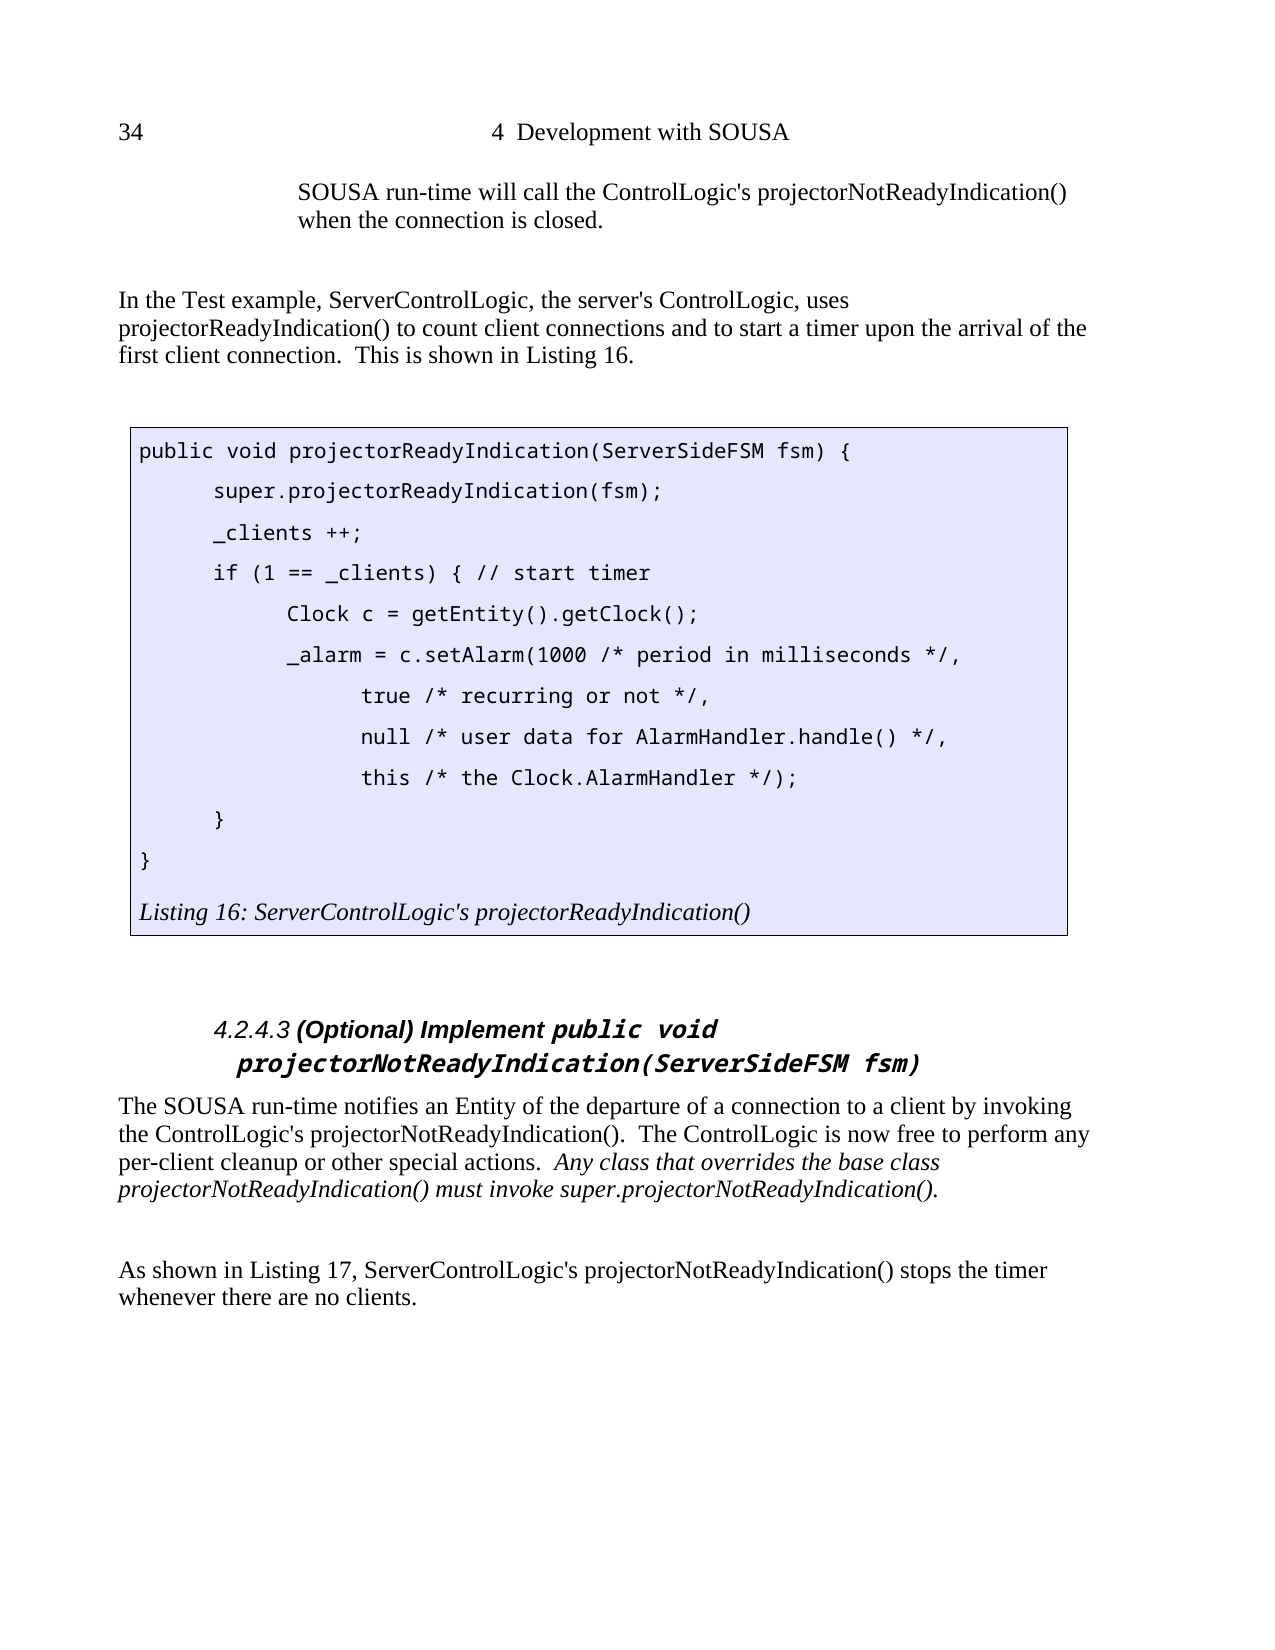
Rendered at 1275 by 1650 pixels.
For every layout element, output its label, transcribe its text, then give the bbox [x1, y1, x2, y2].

text if (1 == _clients) { // start timer [139, 558, 1058, 587]
text } [139, 845, 1058, 873]
text } [139, 804, 1058, 833]
text null /* user data for AlarmHandler.handle() */, [139, 722, 1058, 751]
list SOUSA run-time will call the ControlLogic's projectorNotReadyIndication() when the connection is closed. [274, 178, 1096, 233]
subtitle (Optional) Implement public void projectorNotReadyIndication(ServerSideFSM fsm) [207, 1012, 1096, 1080]
text In the Test example, ServerControlLogic, the server's ControlLogic, uses projectorReadyIndication() to count client connections and to start a timer upon the arrival of the first client connection. This is shown in Listing 16. [118, 286, 1096, 369]
text _clients ++; [139, 518, 1058, 546]
text true /* recurring or not */, [139, 681, 1058, 710]
text public void projectorReadyIndication(ServerSideFSM fsm) { [139, 436, 1058, 464]
list Listing 16: ServerControlLogic's projectorReadyIndication() [139, 898, 1058, 926]
text super.projectorReadyIndication(fsm); [139, 477, 1058, 505]
text The SOUSA run-time notifies an Entity of the departure of a connection to a client by invoking the ControlLogic's projectorNotReadyIndication(). The ControlLogic is now free to perform any per-client cleanup or other special actions. Any class that overrides the base class projectorNotReadyIndication() must invoke super.projectorNotReadyIndication(). [118, 1092, 1096, 1203]
text _alarm = c.setAlarm(1000 /* period in milliseconds */, [139, 640, 1058, 669]
text As shown in Listing 17, ServerControlLogic's projectorNotReadyIndication() stops the timer whenever there are no clients. [118, 1256, 1096, 1311]
text Clock c = getEntity().getClock(); [139, 599, 1058, 628]
text this /* the Clock.AlarmHandler */); [139, 763, 1058, 792]
